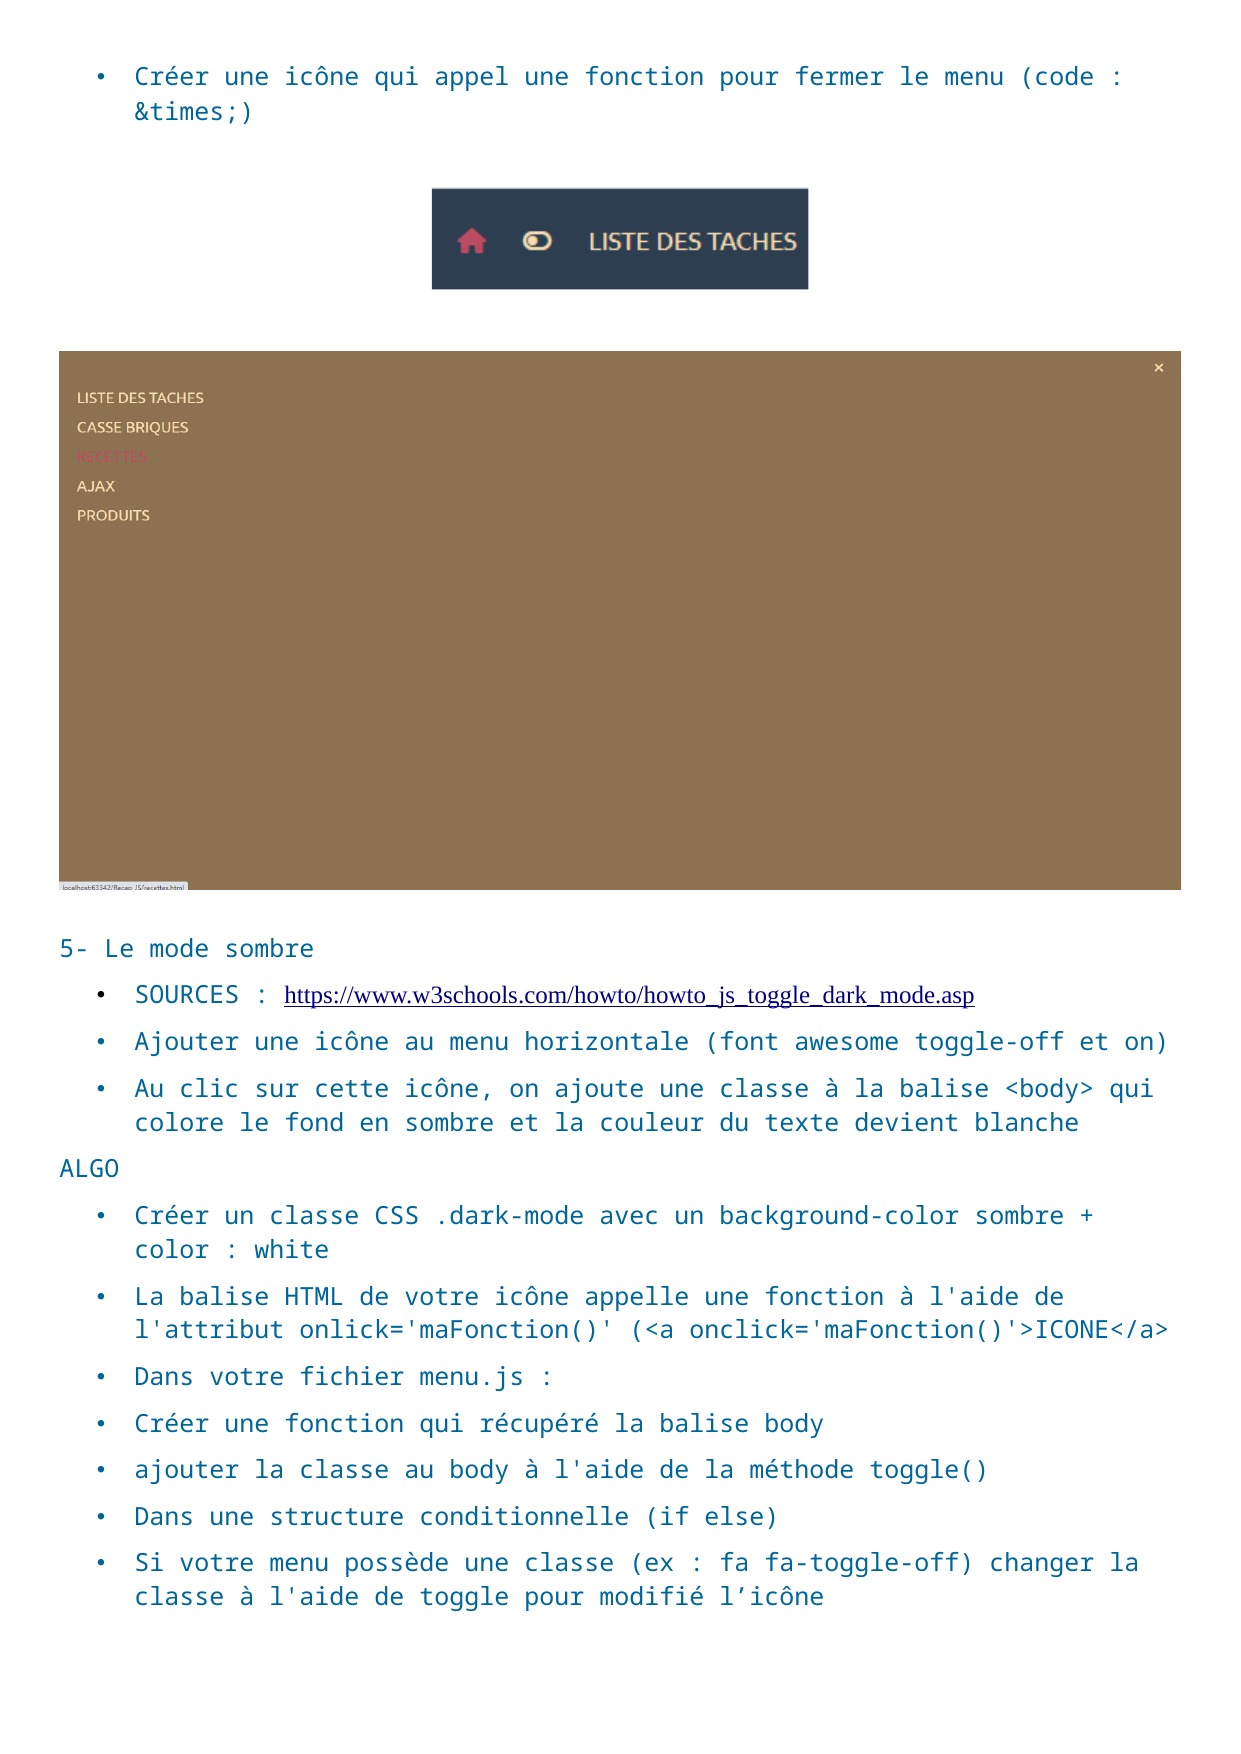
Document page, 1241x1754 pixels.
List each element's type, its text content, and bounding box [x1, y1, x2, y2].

list Créer une fonction qui récupéré la balise body [97, 1405, 1181, 1439]
text 5- Le mode sombre [59, 931, 1181, 965]
list Créer un classe CSS .dark-mode avec un background-color sombre + color : white [97, 1197, 1181, 1266]
list ajouter la classe au body à l'aide de la méthode toggle() [97, 1452, 1181, 1486]
list Créer une icône qui appel une fonction pour fermer le menu (code : &times;) [97, 59, 1181, 127]
list SOURCES : https://www.w3schools.com/howto/howto_js_toggle_dark_mode.asp [97, 977, 1181, 1011]
list Si votre menu possède une classe (ex : fa fa-toggle-off) changer la classe à l'aide de toggle pour modifié l’icône [97, 1545, 1181, 1613]
list Ajouter une icône au menu horizontale (font awesome toggle-off et on) [97, 1024, 1181, 1058]
list Au clic sur cette icône, on ajoute une classe à la balise <body> qui colore le fond en sombre et la couleur du texte devient blanche [97, 1070, 1181, 1138]
list Dans une structure conditionnelle (if else) [97, 1498, 1181, 1532]
text ALGO [59, 1151, 1181, 1185]
list Dans votre fichier menu.js : [97, 1359, 1181, 1393]
list La balise HTML de votre icône appelle une fonction à l'aide de l'attribut onlick='maFonction()' (<a onclick='maFonction()'>ICONE</a> [97, 1278, 1181, 1346]
